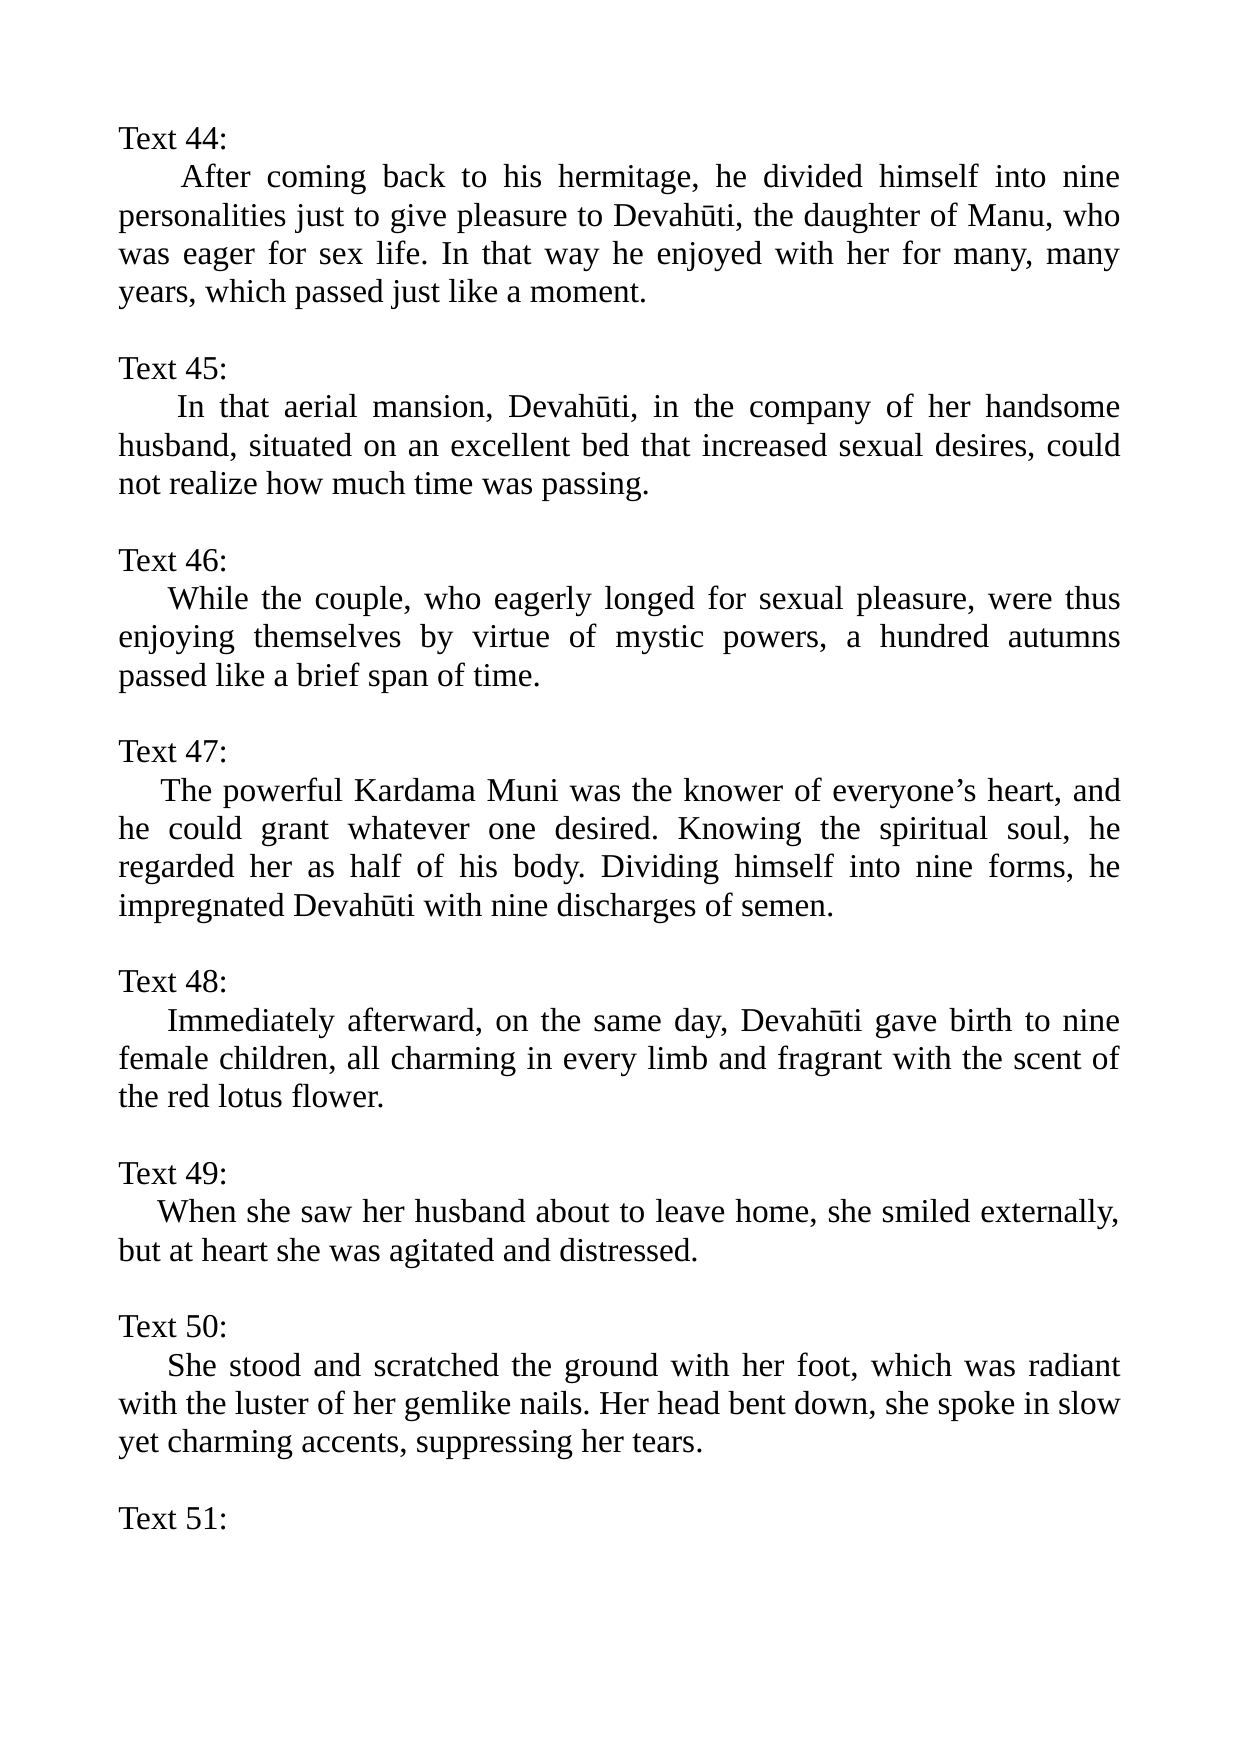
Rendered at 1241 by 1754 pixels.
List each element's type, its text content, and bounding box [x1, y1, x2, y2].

text Text 46: [118, 540, 1122, 578]
text Text 51: [118, 1498, 1122, 1536]
text Text 44: [118, 118, 1122, 156]
text Text 47: [118, 731, 1122, 770]
text In that aerial mansion, Devahūti, in the company of her handsome husband, situated on an excellent bed that increased sexual desires, could not realize how much time was passing. [118, 386, 1122, 501]
text After coming back to his hermitage, he divided himself into nine personalities just to give pleasure to Devahūti, the daughter of Manu, who was eager for sex life. In that way he enjoyed with her for many, many years, which passed just like a moment. [118, 156, 1122, 310]
text The powerful Kardama Muni was the knower of everyone’s heart, and he could grant whatever one desired. Knowing the spiritual soul, he regarded her as half of his body. Dividing himself into nine forms, he impregnated Devahūti with nine discharges of semen. [118, 770, 1122, 923]
text Immediately afterward, on the same day, Devahūti gave birth to nine female children, all charming in every limb and fragrant with the scent of the red lotus flower. [118, 1000, 1122, 1115]
text Text 49: [118, 1153, 1122, 1191]
text Text 50: [118, 1306, 1122, 1345]
text She stood and scratched the ground with her foot, which was radiant with the luster of her gemlike nails. Her head bent down, she spoke in slow yet charming accents, suppressing her tears. [118, 1345, 1122, 1460]
text Text 45: [118, 348, 1122, 386]
text When she saw her husband about to leave home, she smiled externally, but at heart she was agitated and distressed. [118, 1191, 1122, 1268]
text While the couple, who eagerly longed for sexual pleasure, were thus enjoying themselves by virtue of mystic powers, a hundred autumns passed like a brief span of time. [118, 578, 1122, 693]
text Text 48: [118, 961, 1122, 1000]
